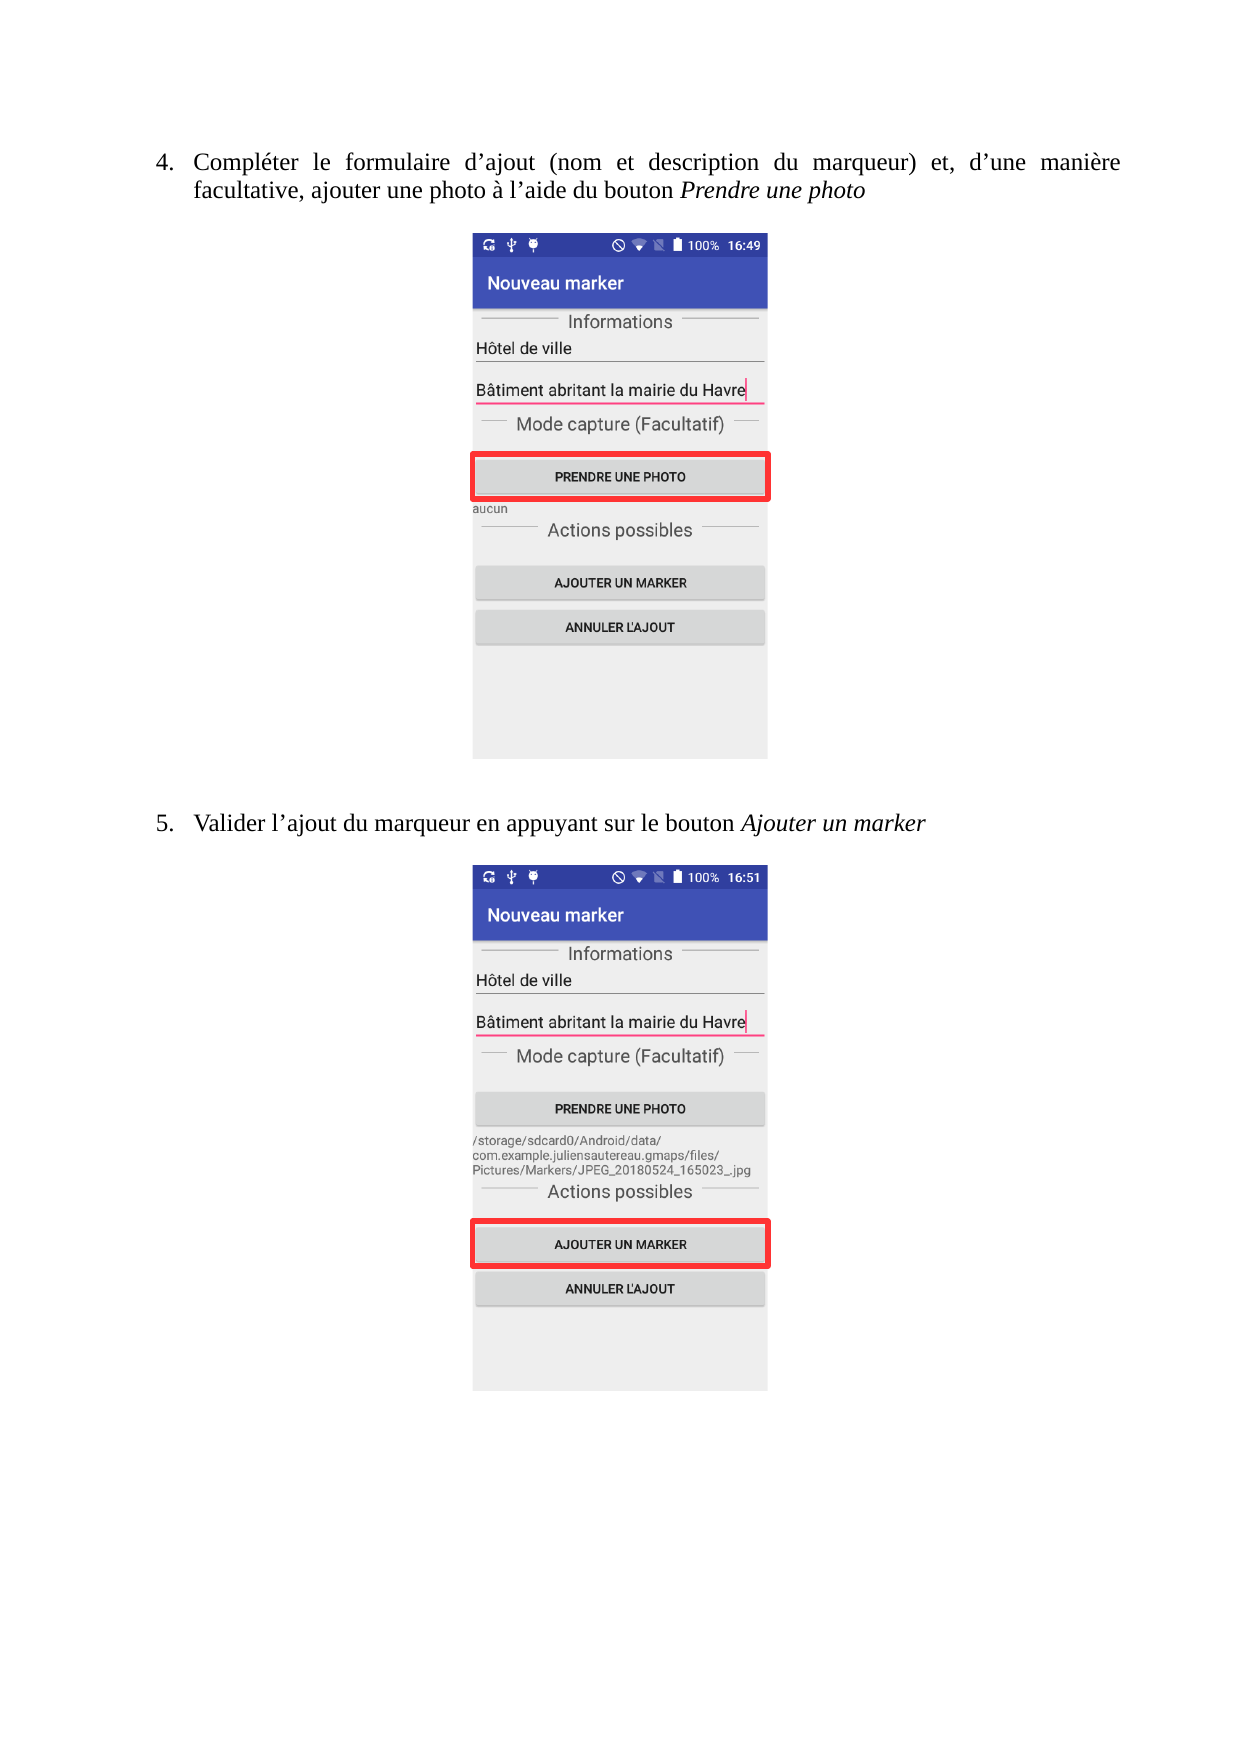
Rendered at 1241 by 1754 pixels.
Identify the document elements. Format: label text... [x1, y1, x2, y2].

list Valider l’ajout du marqueur en appuyant sur le bouton Ajouter un marker [156, 808, 1122, 837]
picture [472, 233, 768, 451]
picture [475, 1224, 765, 1263]
picture [472, 502, 768, 759]
picture [472, 1269, 768, 1391]
picture [475, 457, 765, 496]
picture [472, 865, 768, 1218]
list Compléter le formulaire d’ajout (nom et description du marqueur) et, d’une manière facultative, ajouter une photo à l’aide du bouton Prendre une photo [156, 147, 1122, 204]
